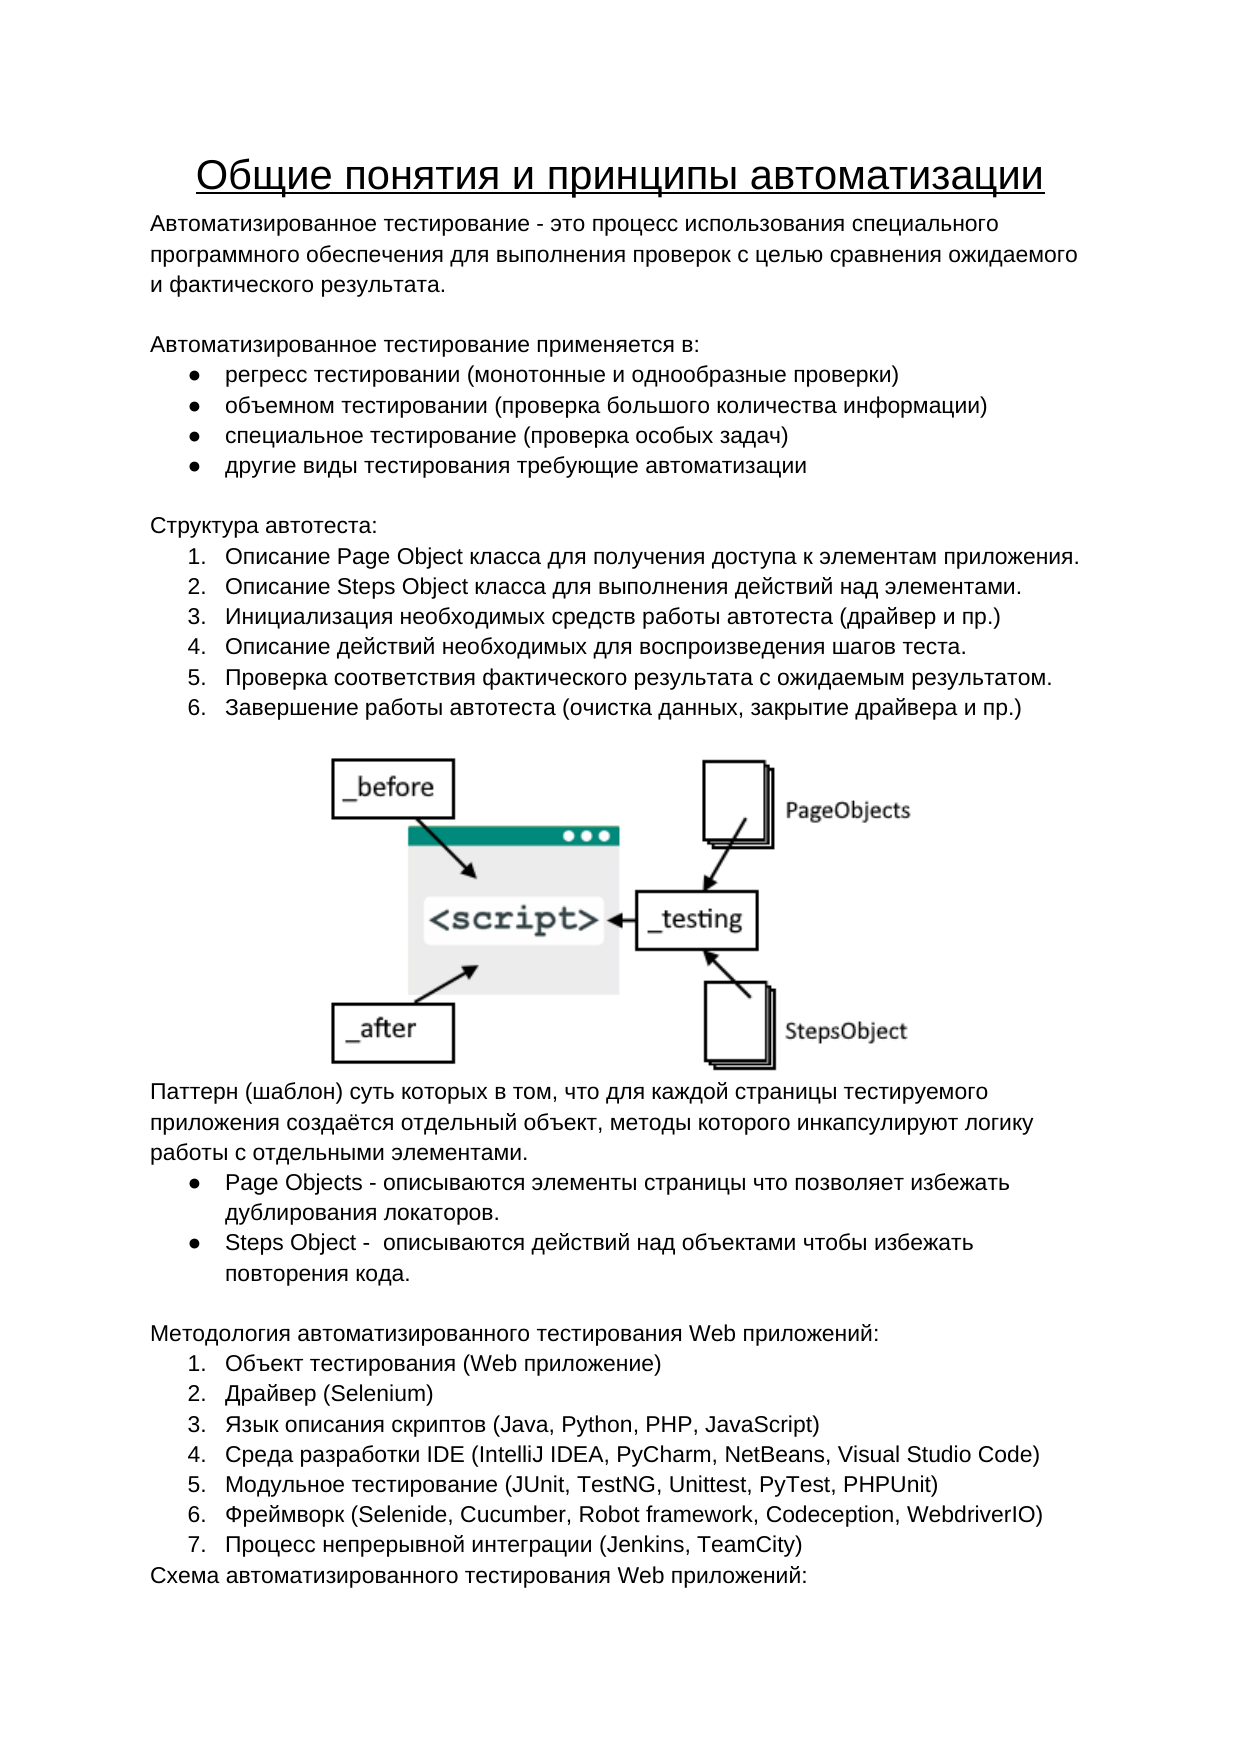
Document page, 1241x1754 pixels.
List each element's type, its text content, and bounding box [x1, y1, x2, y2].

list Описание Page Object класса для получения доступа к элементам приложения. [187, 543, 1090, 569]
text Схема автоматизированного тестирования Web приложений: [150, 1562, 1090, 1588]
list регресс тестировании (монотонные и однообразные проверки) [187, 361, 1090, 388]
list Язык описания скриптов (Java, Python, PHP, JavaScript) [187, 1411, 1090, 1437]
list Page Objects - описываются элементы страницы что позволяет избежать дублирования локаторов. [187, 1169, 1090, 1226]
list Среда разработки IDE (IntelliJ IDEA, PyCharm, NetBeans, Visual Studio Code) [187, 1441, 1090, 1467]
text Структура автотеста: [150, 512, 1090, 539]
picture [327, 754, 914, 1075]
text Паттерн (шаблон) суть которых в том, что для каждой страницы тестируемого приложения создаётся отдельный объект, методы которого инкапсулируют логику работы с отдельными элементами. [150, 1078, 1090, 1165]
text Автоматизированное тестирование - это процесс использования специального программного обеспечения для выполнения проверок с целью сравнения ожидаемого и фактического результата. [150, 210, 1090, 297]
text Методология автоматизированного тестирования Web приложений: [150, 1320, 1090, 1346]
list Описание действий необходимых для воспроизведения шагов теста. [187, 633, 1090, 660]
list Драйвер (Selenium) [187, 1380, 1090, 1407]
list специальное тестирование (проверка особых задач) [187, 422, 1090, 448]
list Завершение работы автотеста (очистка данных, закрытие драйвера и пр.) [187, 694, 1090, 720]
list Объект тестирования (Web приложение) [187, 1350, 1090, 1377]
list объемном тестировании (проверка большого количества информации) [187, 392, 1090, 418]
list Steps Object - описываются действий над объектами чтобы избежать повторения кода. [187, 1229, 1090, 1286]
list Инициализация необходимых средств работы автотеста (драйвер и пр.) [187, 603, 1090, 629]
list Описание Steps Object класса для выполнения действий над элементами. [187, 573, 1090, 599]
subtitle Общие понятия и принципы автоматизации [150, 150, 1090, 198]
list Модульное тестирование (JUnit, TestNG, Unittest, PyTest, PHPUnit) [187, 1471, 1090, 1497]
list другие виды тестирования требующие автоматизации [187, 452, 1090, 478]
list Проверка соответствия фактического результата с ожидаемым результатом. [187, 663, 1090, 690]
text Автоматизированное тестирование применяется в: [150, 331, 1090, 358]
list Фреймворк (Selenide, Cucumber, Robot framework, Codeception, WebdriverIO) [187, 1501, 1090, 1528]
list Процесс непрерывной интеграции (Jenkins, TeamCity) [187, 1531, 1090, 1558]
